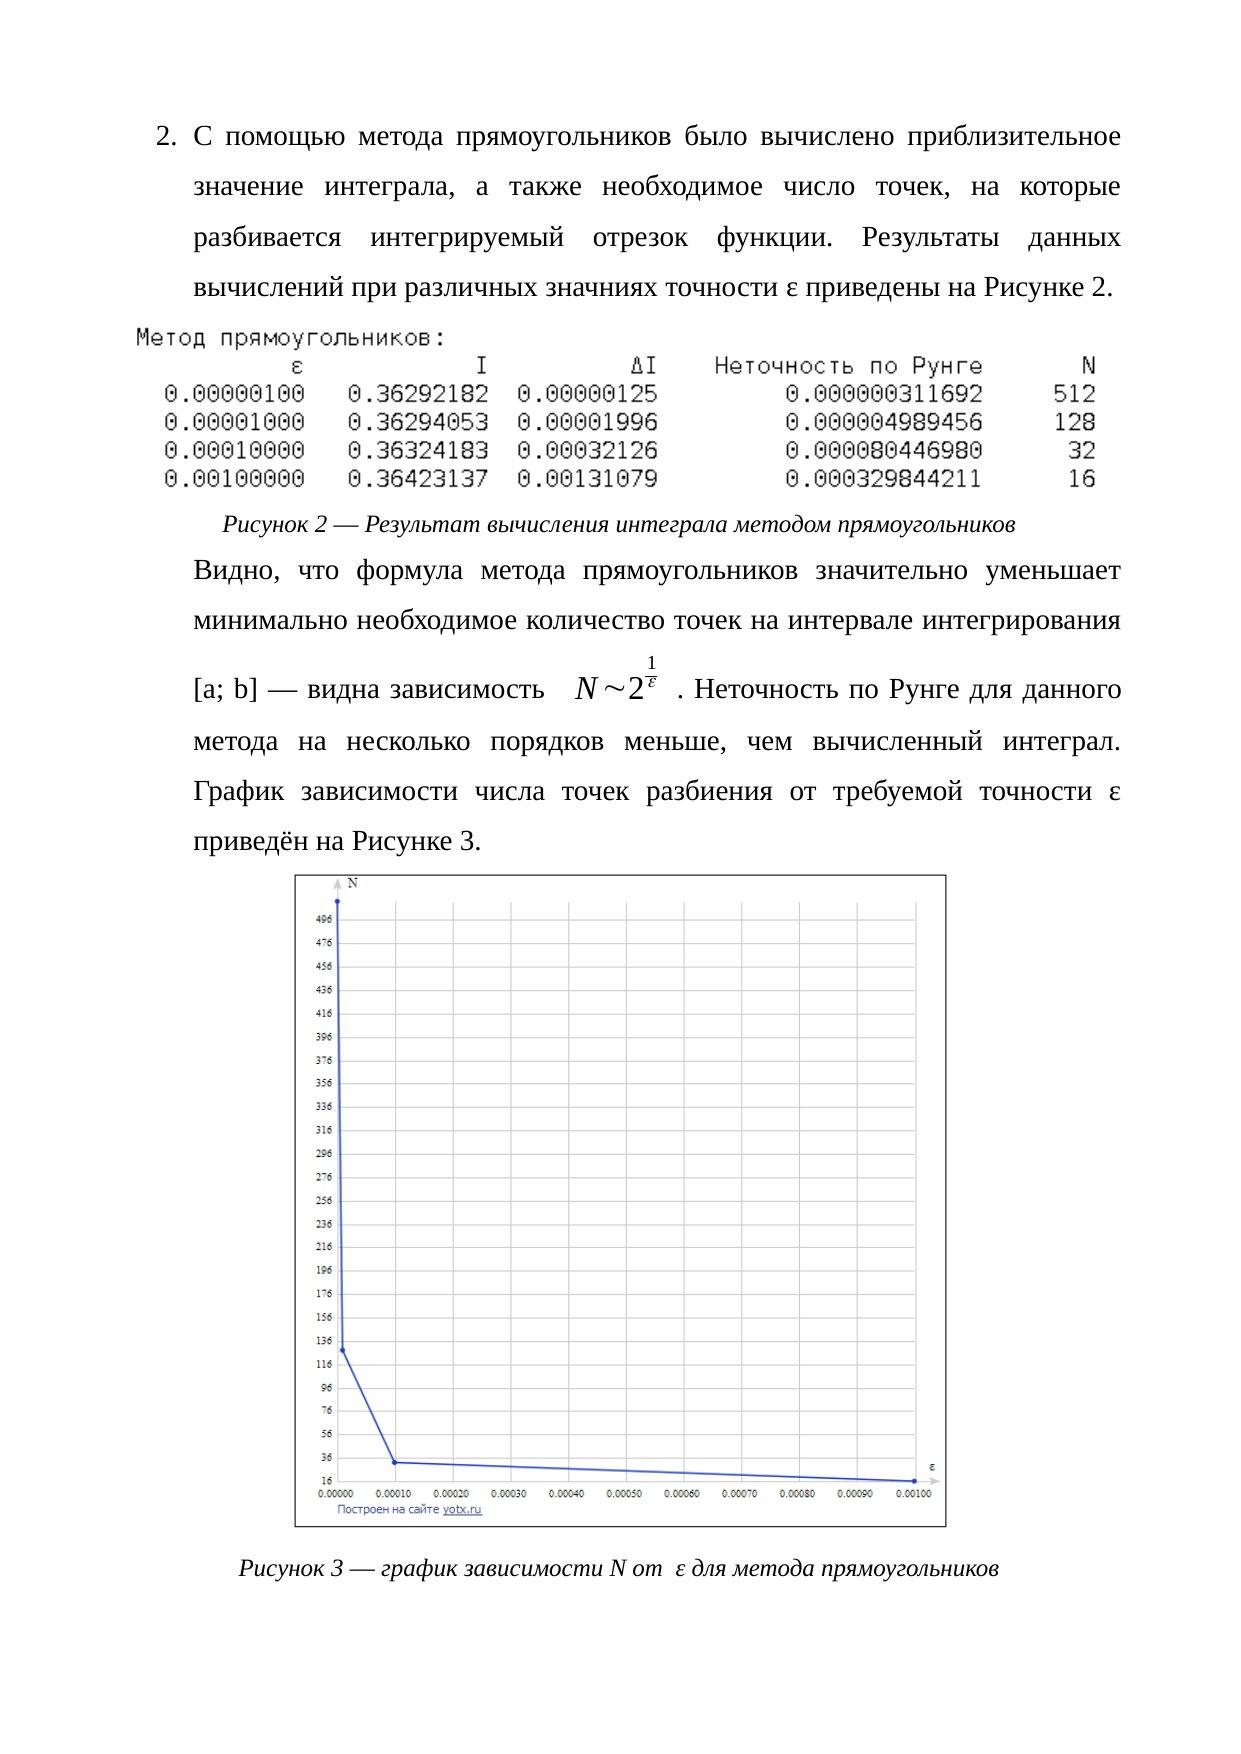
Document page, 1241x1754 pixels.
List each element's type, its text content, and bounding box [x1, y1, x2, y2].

picture [136, 322, 1104, 495]
list С помощью метода прямоугольников было вычислено приблизительное значение интеграла, а также необходимое число точек, на которые разбивается интегрируемый отрезок функции. Результаты данных вычислений при различных значниях точности ε приведены на Рисунке 2. [156, 118, 1122, 303]
list Рисунок 2 ― Результат вычисления интеграла методом прямоугольников [118, 319, 1122, 538]
list Видно, что формула метода прямоугольников значительно уменьшает минимально необходимое количество точек на интервале интегрирования [a; b] — видна зависимость . Неточность по Рунге для данного метода на несколько порядков меньше, чем вычисленный интеграл. График зависимости числа точек разбиения от требуемой точности ε приведён на Рисунке 3. [156, 552, 1122, 857]
list Рисунок 3 ― график зависимости N от ε для метода прямоугольников [118, 874, 1122, 1582]
picture [285, 866, 955, 1539]
